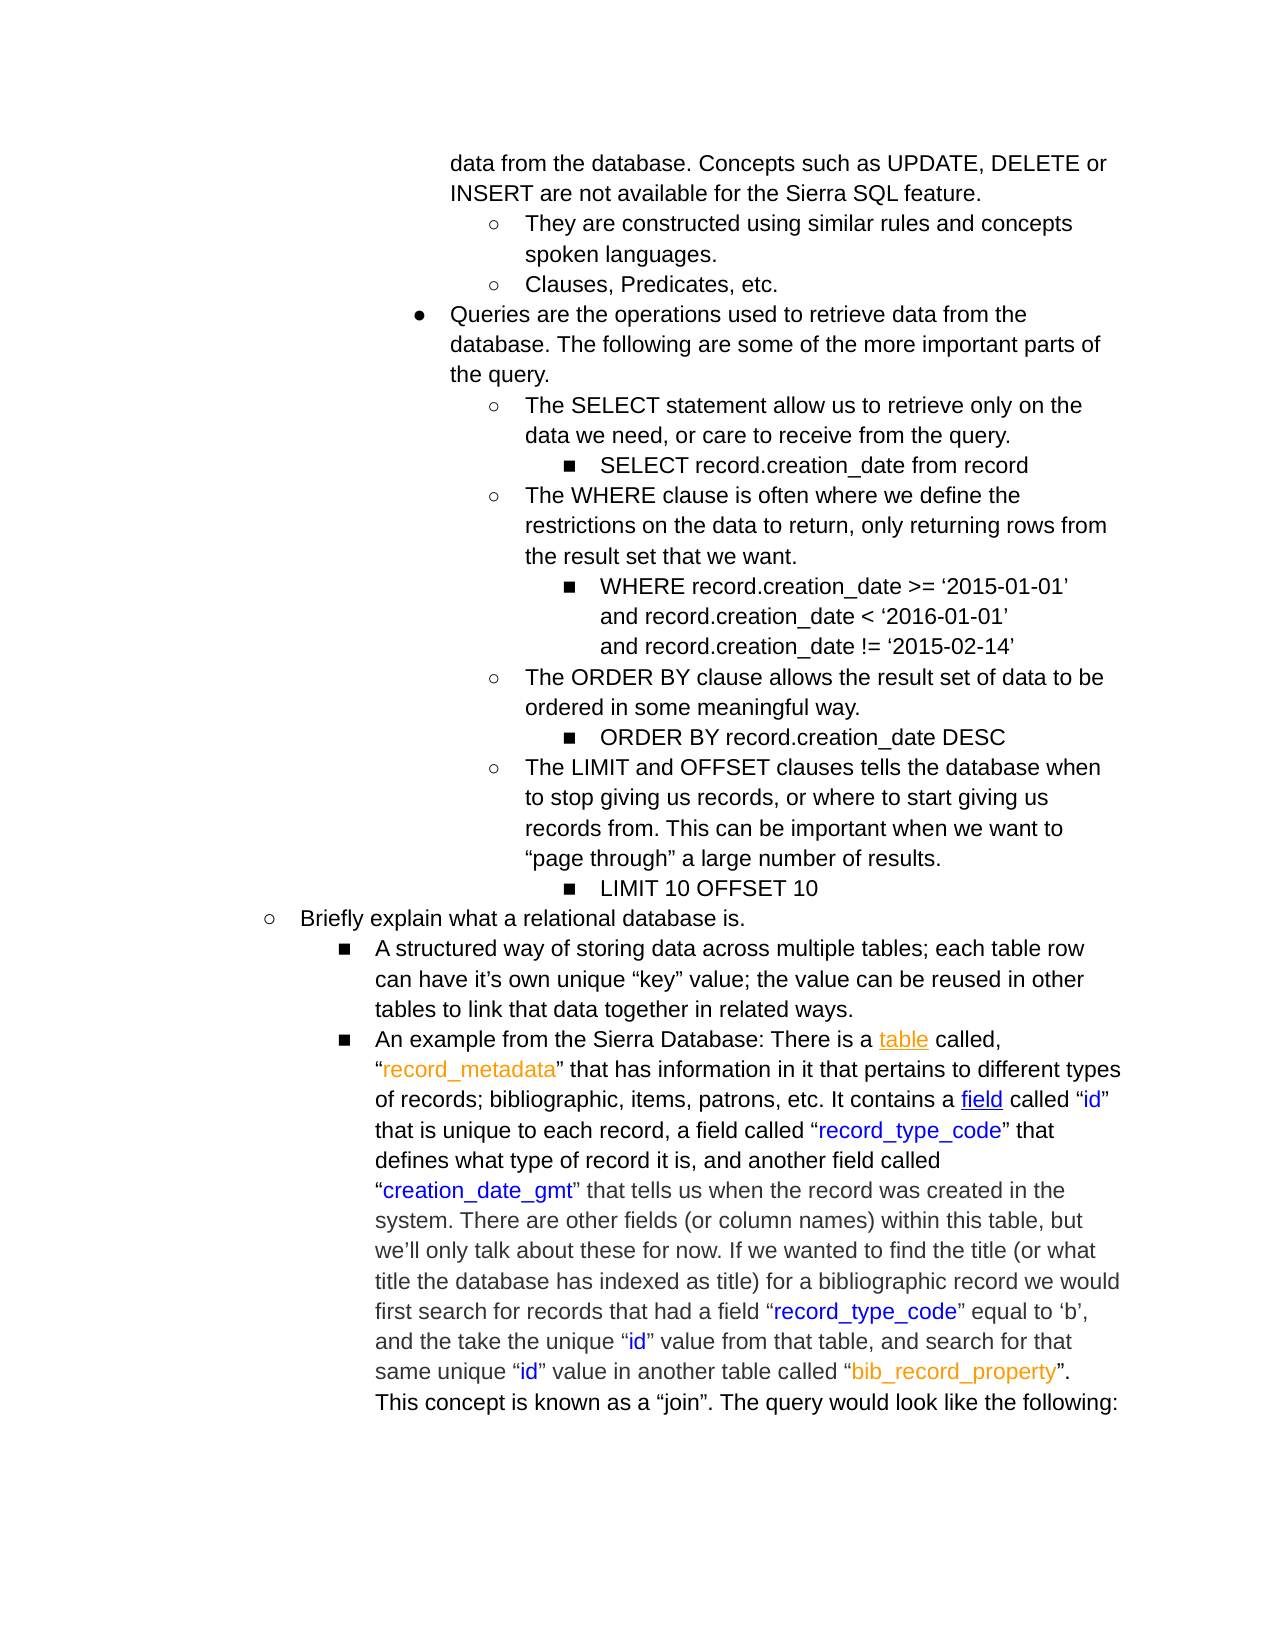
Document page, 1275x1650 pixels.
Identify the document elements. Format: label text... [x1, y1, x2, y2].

list SELECT record.creation_date from record [562, 452, 1125, 478]
list They are constructed using similar rules and concepts spoken languages. [487, 210, 1125, 267]
list Queries are the operations used to retrieve data from the database. The following are some of the more important parts of the query. [412, 301, 1125, 388]
list The WHERE clause is often where we define the restrictions on the data to return, only returning rows from the result set that we want. [487, 482, 1125, 569]
list A structured way of storing data across multiple tables; each table row can have it’s own unique “key” value; the value can be reused in other tables to link that data together in related ways. [337, 935, 1125, 1022]
list ORDER BY record.creation_date DESC [562, 724, 1125, 750]
list The LIMIT and OFFSET clauses tells the database when to stop giving us records, or where to start giving us records from. This can be important when we want to “page through” a large number of results. [487, 754, 1125, 871]
list The SELECT statement allow us to retrieve only on the data we need, or care to receive from the query. [487, 392, 1125, 448]
list WHERE record.creation_date >= ‘2015-01-01’ and record.creation_date < ‘2016-01-01’ and record.creation_date != ‘2015-02-14’ [562, 573, 1125, 660]
list The ORDER BY clause allows the result set of data to be ordered in some meaningful way. [487, 663, 1125, 720]
list data from the database. Concepts such as UPDATE, DELETE or INSERT are not available for the Sierra SQL feature. [412, 150, 1125, 207]
list Briefly explain what a relational database is. [262, 905, 1125, 932]
list LIMIT 10 OFFSET 10 [562, 875, 1125, 901]
list Clauses, Predicates, etc. [487, 271, 1125, 297]
list An example from the Sierra Database: There is a table called, “record_metadata” that has information in it that pertains to different types of records; bibliographic, items, patrons, etc. It contains a field called “id” that is unique to each record, a field called “record_type_code” that defines what type of record it is, and another field called “creation_date_gmt” that tells us when the record was created in the system. There are other fields (or column names) within this table, but we’ll only talk about these for now. If we wanted to find the title (or what title the database has indexed as title) for a bibliographic record we would first search for records that had a field “record_type_code” equal to ‘b’, and the take the unique “id” value from that table, and search for that same unique “id” value in another table called “bib_record_property”. This concept is known as a “join”. The query would look like the following: [337, 1026, 1125, 1415]
